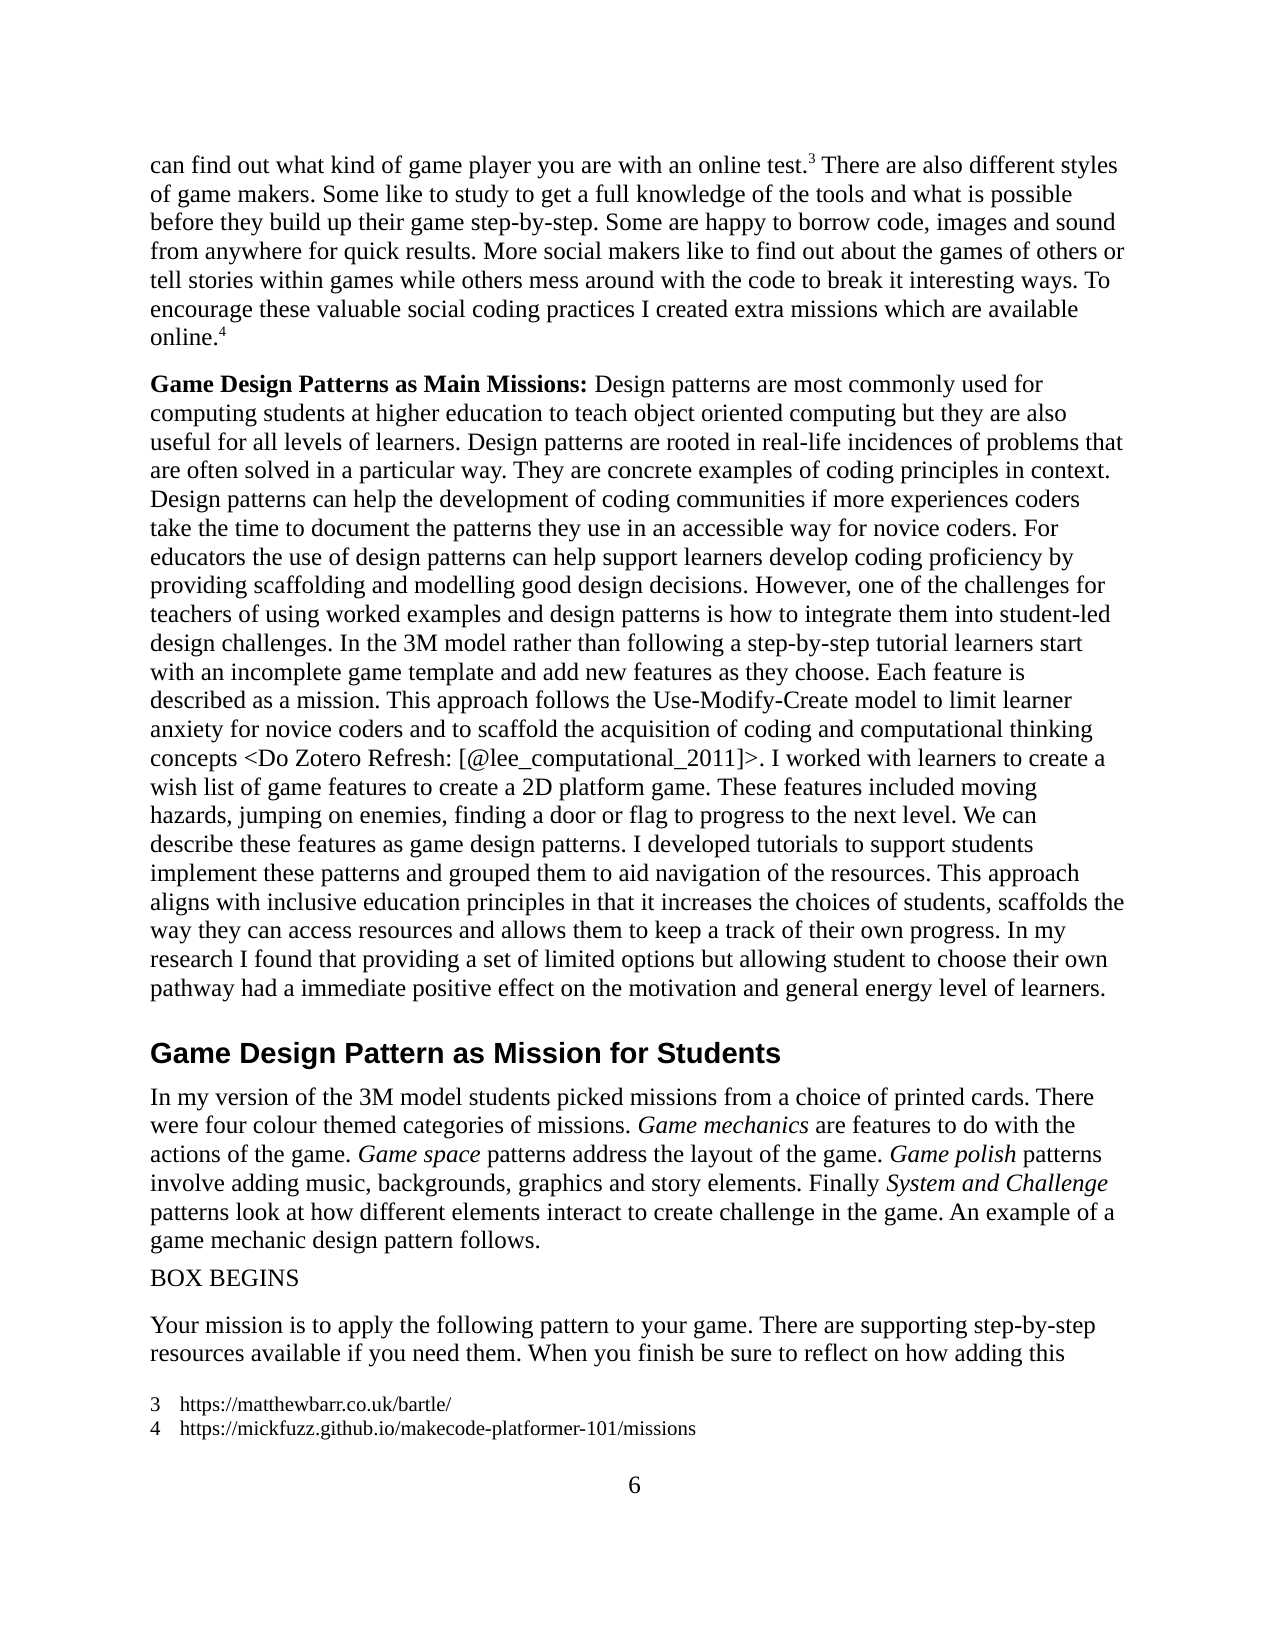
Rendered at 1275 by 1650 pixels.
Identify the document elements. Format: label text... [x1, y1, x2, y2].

text https://matthewbarr.co.uk/bartle/ [150, 1392, 1125, 1416]
text In my version of the 3M model students picked missions from a choice of printed cards. There were four colour themed categories of missions. Game mechanics are features to do with the actions of the game. Game space patterns address the layout of the game. Game polish patterns involve adding music, backgrounds, graphics and story elements. Finally System and Challenge patterns look at how different elements interact to create challenge in the game. An example of a game mechanic design pattern follows. [150, 1082, 1125, 1254]
text Game Design Patterns as Main Missions: Design patterns are most commonly used for computing students at higher education to teach object oriented computing but they are also useful for all levels of learners. Design patterns are rooted in real-life incidences of problems that are often solved in a particular way. They are concrete examples of coding principles in context. Design patterns can help the development of coding communities if more experiences coders take the time to document the patterns they use in an accessible way for novice coders. For educators the use of design patterns can help support learners develop coding proficiency by providing scaffolding and modelling good design decisions. However, one of the challenges for teachers of using worked examples and design patterns is how to integrate them into student-led design challenges. In the 3M model rather than following a step-by-step tutorial learners start with an incomplete game template and add new features as they choose. Each feature is described as a mission. This approach follows the Use-Modify-Create model to limit learner anxiety for novice coders and to scaffold the acquisition of coding and computational thinking concepts <Do Zotero Refresh: [@lee_computational_2011]>. I worked with learners to create a wish list of game features to create a 2D platform game. These features included moving hazards, jumping on enemies, finding a door or flag to progress to the next level. We can describe these features as game design patterns. I developed tutorials to support students implement these patterns and grouped them to aid navigation of the resources. This approach aligns with inclusive education principles in that it increases the choices of students, scaffolds the way they can access resources and allows them to keep a track of their own progress. In my research I found that providing a set of limited options but allowing student to choose their own pathway had a immediate positive effect on the motivation and general energy level of learners. [150, 369, 1125, 1002]
text BOX BEGINS [150, 1263, 1125, 1292]
text Your mission is to apply the following pattern to your game. There are supporting step-by-step resources available if you need them. When you finish be sure to reflect on how adding this [150, 1310, 1125, 1367]
subtitle Game Design Pattern as Mission for Students [150, 1036, 1125, 1069]
text https://mickfuzz.github.io/makecode-platformer-101/missions [150, 1416, 1125, 1440]
text can find out what kind of game player you are with an online test. There are also different styles of game makers. Some like to study to get a full knowledge of the tools and what is possible before they build up their game step-by-step. Some are happy to borrow code, images and sound from anywhere for quick results. More social makers like to find out about the games of others or tell stories within games while others mess around with the code to break it interesting ways. To encourage these valuable social coding practices I created extra missions which are available online. [150, 150, 1125, 351]
